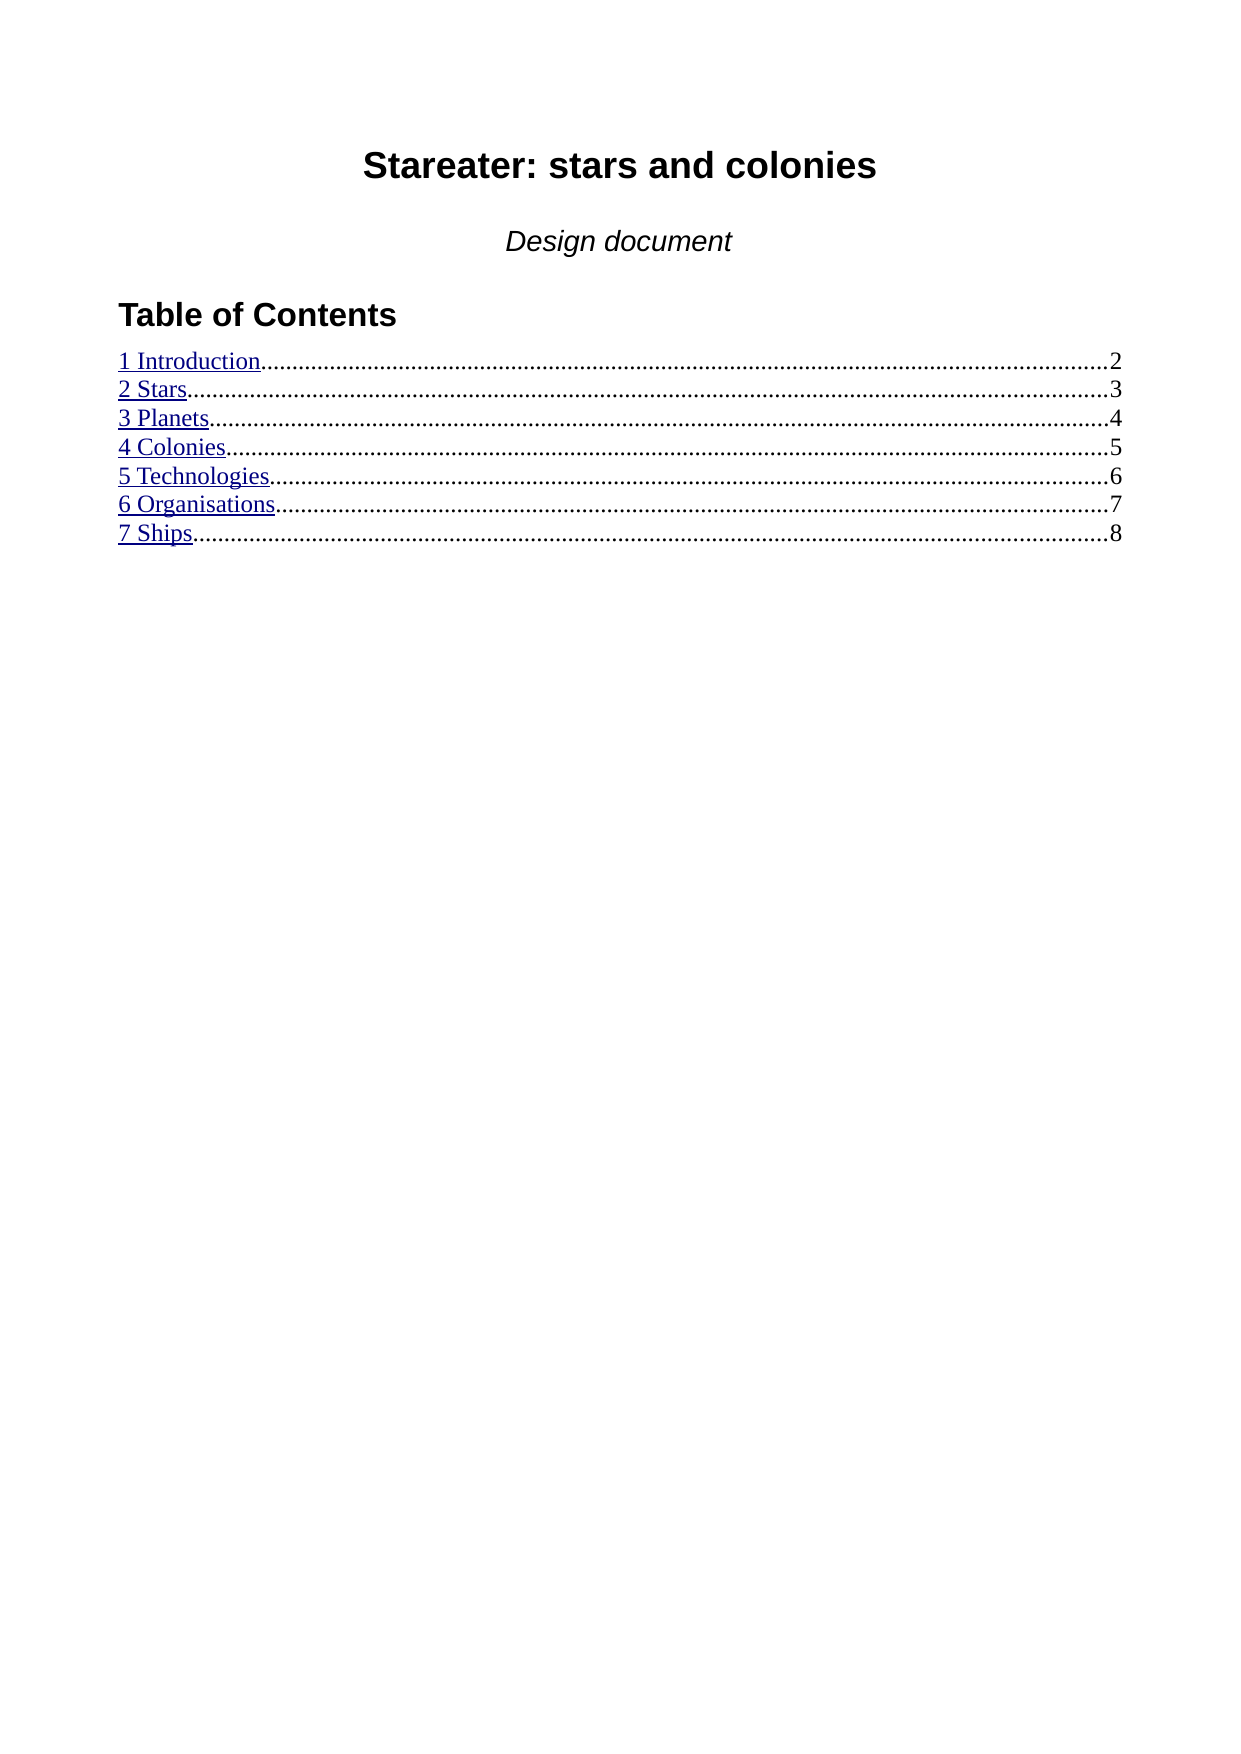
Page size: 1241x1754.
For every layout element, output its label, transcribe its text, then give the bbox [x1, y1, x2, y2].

subtitle Table of Contents [118, 295, 1122, 333]
text 4 Colonies 5 [118, 432, 1122, 461]
text 2 Stars 3 [118, 374, 1122, 403]
text 5 Technologies 6 [118, 461, 1122, 489]
text 6 Organisations 7 [118, 489, 1122, 518]
text 3 Planets 4 [118, 403, 1122, 432]
title Stareater: stars and colonies [118, 143, 1122, 186]
text 7 Ships 8 [118, 518, 1122, 547]
text 1 Introduction 2 [118, 346, 1122, 374]
subtitle Design document [118, 224, 1122, 257]
